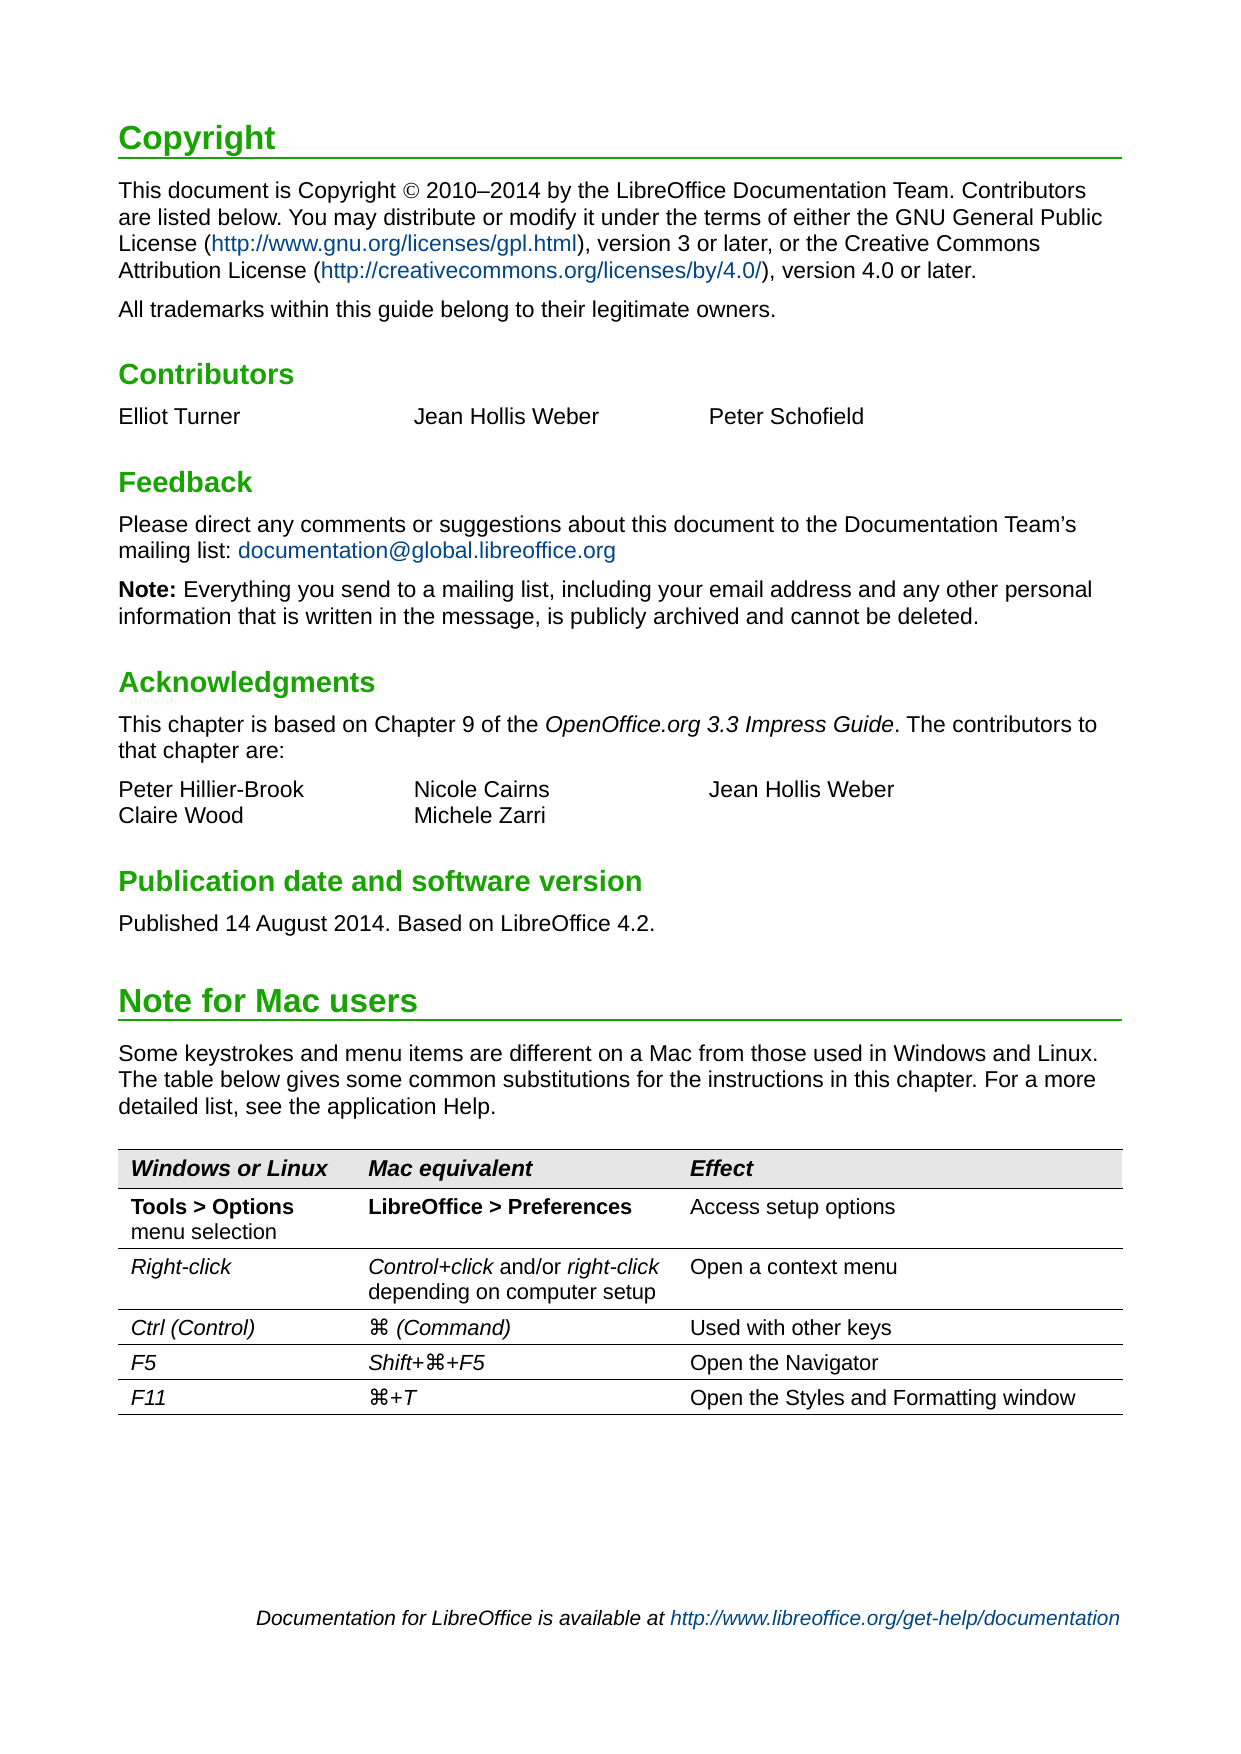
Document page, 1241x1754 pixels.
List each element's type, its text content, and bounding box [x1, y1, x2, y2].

table_cell Ctrl (Control) [118, 1310, 356, 1344]
text Some keystrokes and menu items are different on a Mac from those used in Windows and Linux. The table below gives some common substitutions for the instructions in this chapter. For a more detailed list, see the application Help. [118, 1040, 1122, 1119]
text Note: Everything you send to a mailing list, including your email address and any other personal information that is written in the message, is publicly archived and cannot be deleted. [118, 576, 1122, 629]
table_cell Tools > Options menu selection [118, 1189, 356, 1248]
text This chapter is based on Chapter 9 of the OpenOffice.org 3.3 Impress Guide. The contributors to that chapter are: [118, 711, 1122, 763]
table_cell ⌘ (Command) [356, 1310, 677, 1344]
table_header Effect [677, 1150, 1122, 1188]
table_cell Shift+⌘+F5 [356, 1345, 677, 1379]
table_cell Control+click and/or right-click depending on computer setup [356, 1249, 677, 1308]
table_cell Used with other keys [677, 1310, 1122, 1344]
table_cell F5 [118, 1345, 356, 1379]
text Peter Hillier-Brook Nicole Cairns Jean Hollis Weber Claire Wood Michele Zarri [118, 776, 1122, 828]
text Please direct any comments or suggestions about this document to the Documentation Team’s mailing list: documentation@global.libreoffice.org [118, 511, 1122, 564]
table_header Mac equivalent [356, 1150, 677, 1188]
table_cell F11 [118, 1380, 356, 1414]
table_header Windows or Linux [118, 1150, 356, 1188]
text Published 14 August 2014. Based on LibreOffice 4.2. [118, 910, 1122, 936]
text This document is Copyright © 2010–2014 by the LibreOffice Documentation Team. Contributors are listed below. You may distribute or modify it under the terms of either the GNU General Public License (http://www.gnu.org/licenses/gpl.html), version 3 or later, or the Creative Commons Attribution License (http://creativecommons.org/licenses/by/4.0/), version 4.0 or later. [118, 177, 1122, 283]
subtitle Contributors [118, 357, 1122, 391]
table_cell LibreOffice > Preferences [356, 1189, 677, 1248]
table_cell ⌘+T [356, 1380, 677, 1414]
subtitle Feedback [118, 465, 1122, 499]
table_cell Open the Navigator [677, 1345, 1122, 1379]
text Elliot Turner Jean Hollis Weber Peter Schofield [118, 403, 1122, 430]
text All trademarks within this guide belong to their legitimate owners. [118, 296, 1122, 322]
table_cell Open a context menu [677, 1249, 1122, 1308]
subtitle Note for Mac users [118, 981, 1122, 1019]
table_cell Open the Styles and Formatting window [677, 1380, 1122, 1414]
table_cell Access setup options [677, 1189, 1122, 1248]
table_cell Right-click [118, 1249, 356, 1308]
subtitle Copyright [118, 118, 1122, 157]
subtitle Publication date and software version [118, 864, 1122, 897]
subtitle Acknowledgments [118, 664, 1122, 698]
